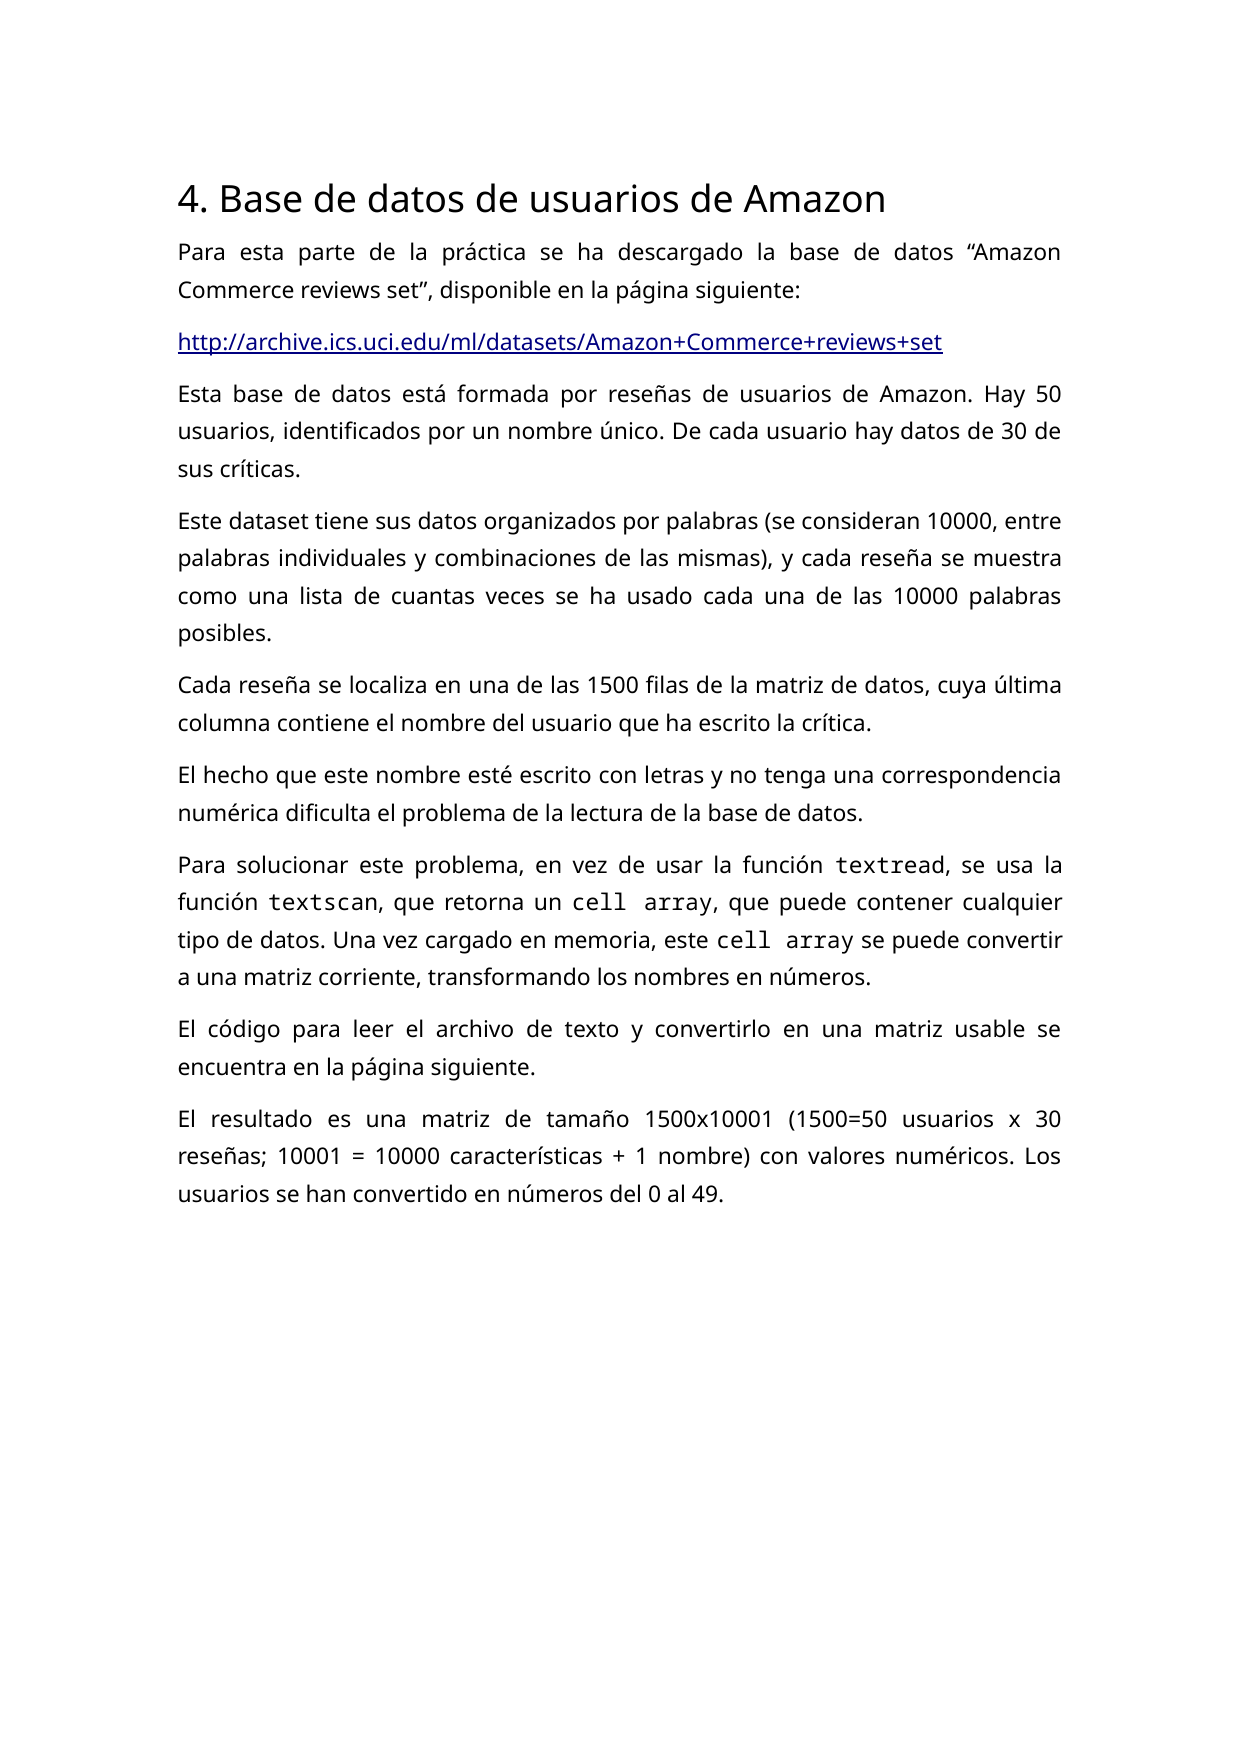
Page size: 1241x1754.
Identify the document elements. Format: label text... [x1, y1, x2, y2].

text El resultado es una matriz de tamaño 1500x10001 (1500=50 usuarios x 30 reseñas; 10001 = 10000 características + 1 nombre) con valores numéricos. Los usuarios se han convertido en números del 0 al 49. [177, 1103, 1063, 1209]
text Esta base de datos está formada por reseñas de usuarios de Amazon. Hay 50 usuarios, identificados por un nombre único. De cada usuario hay datos de 30 de sus críticas. [177, 378, 1063, 484]
subtitle 4. Base de datos de usuarios de Amazon [177, 173, 1063, 224]
text http://archive.ics.uci.edu/ml/datasets/Amazon+Commerce+reviews+set [177, 326, 1063, 357]
text Para esta parte de la práctica se ha descargado la base de datos “Amazon Commerce reviews set”, disponible en la página siguiente: [177, 236, 1063, 305]
text Para solucionar este problema, en vez de usar la función textread, se usa la función textscan, que retorna un cell array, que puede contener cualquier tipo de datos. Una vez cargado en memoria, este cell array se puede convertir a una matriz corriente, transformando los nombres en números. [177, 849, 1063, 992]
text Cada reseña se localiza en una de las 1500 filas de la matriz de datos, cuya última columna contiene el nombre del usuario que ha escrito la crítica. [177, 669, 1063, 738]
text El hecho que este nombre esté escrito con letras y no tenga una correspondencia numérica dificulta el problema de la lectura de la base de datos. [177, 759, 1063, 828]
text El código para leer el archivo de texto y convertirlo en una matriz usable se encuentra en la página siguiente. [177, 1013, 1063, 1082]
text Este dataset tiene sus datos organizados por palabras (se consideran 10000, entre palabras individuales y combinaciones de las mismas), y cada reseña se muestra como una lista de cuantas veces se ha usado cada una de las 10000 palabras posibles. [177, 505, 1063, 649]
